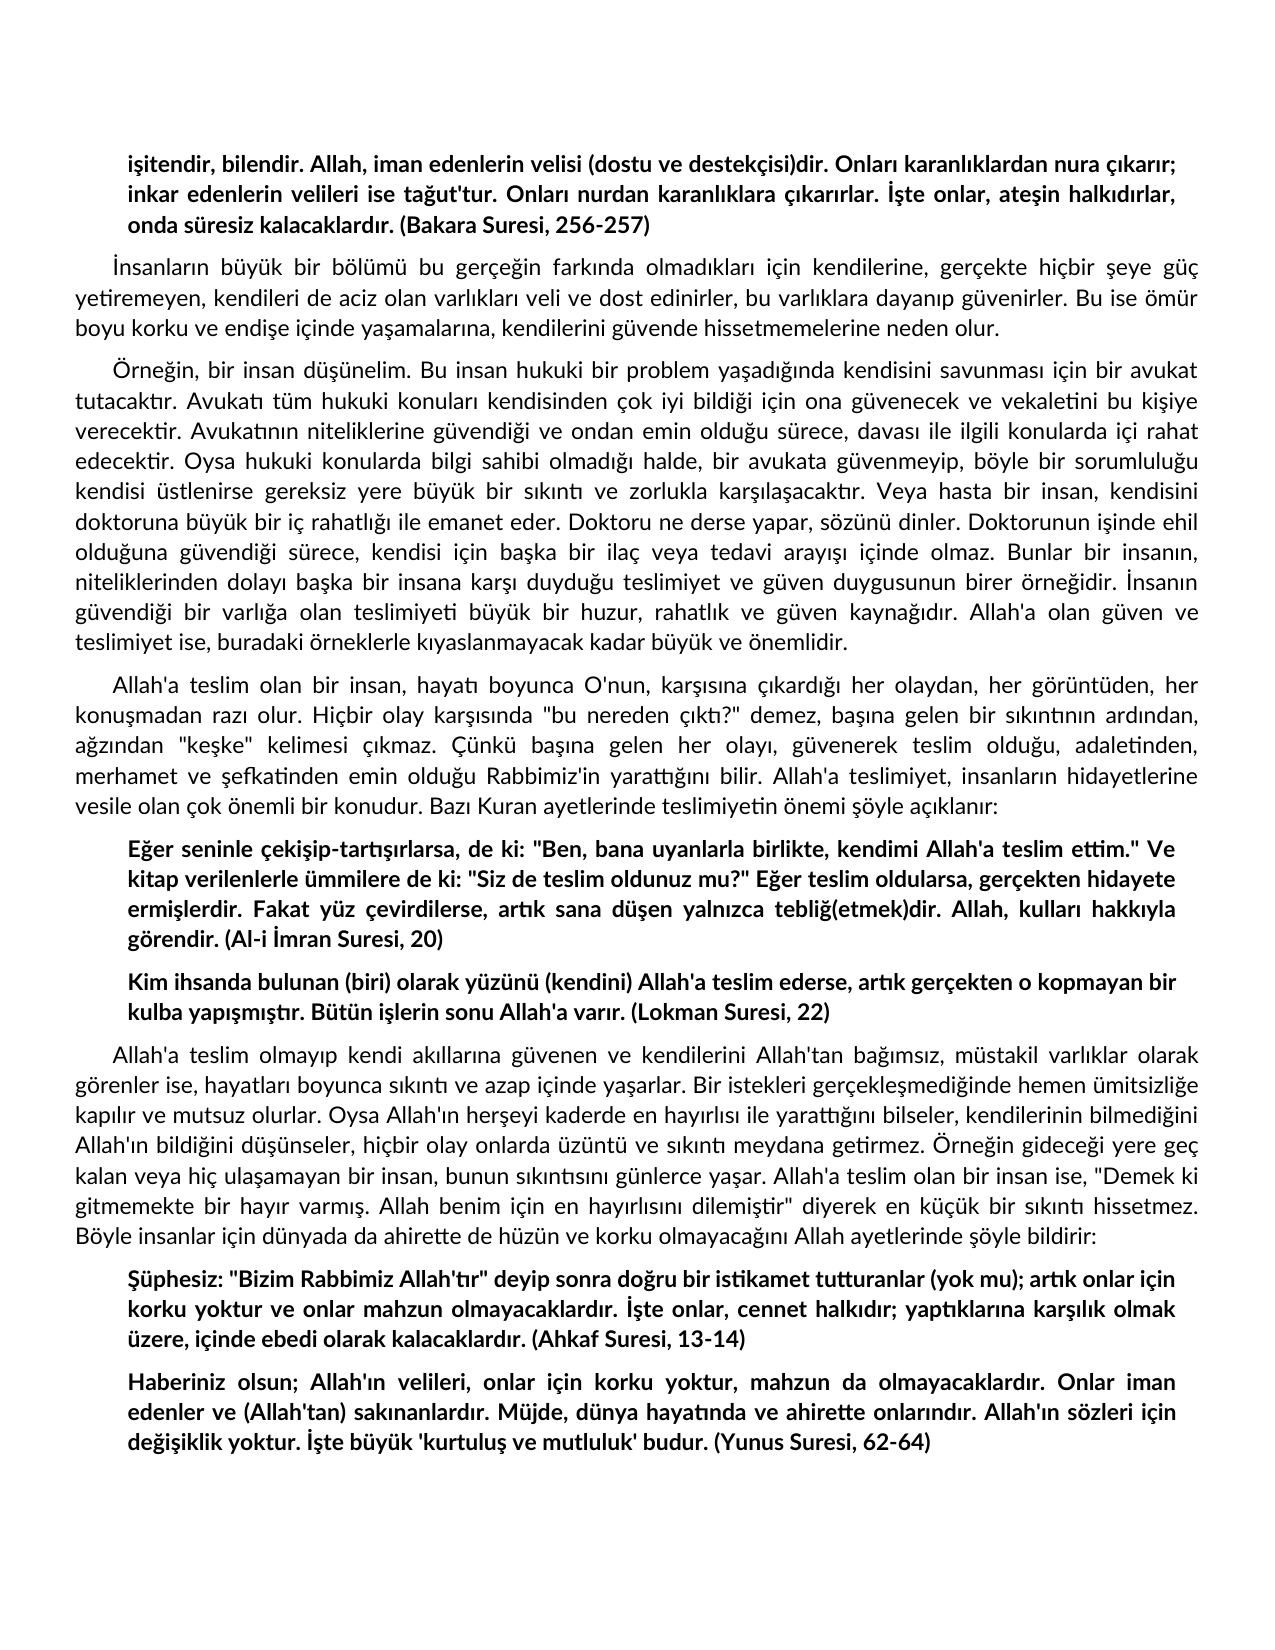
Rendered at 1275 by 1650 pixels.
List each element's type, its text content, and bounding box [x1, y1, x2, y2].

text Kim ihsanda bulunan (biri) olarak yüzünü (kendini) Allah'a teslim ederse, artık gerçekten o kopmayan bir kulba yapışmıştır. Bütün işlerin sonu Allah'a varır. (Lokman Suresi, 22) [127, 968, 1177, 1025]
text Haberiniz olsun; Allah'ın velileri, onlar için korku yoktur, mahzun da olmayacaklardır. Onlar iman edenler ve (Allah'tan) sakınanlardır. Müjde, dünya hayatında ve ahirette onlarındır. Allah'ın sözleri için değişiklik yoktur. İşte büyük 'kurtuluş ve mutluluk' budur. (Yunus Suresi, 62-64) [127, 1368, 1177, 1456]
text Örneğin, bir insan düşünelim. Bu insan hukuki bir problem yaşadığında kendisini savunması için bir avukat tutacaktır. Avukatı tüm hukuki konuları kendisinden çok iyi bildiği için ona güvenecek ve vekaletini bu kişiye verecektir. Avukatının niteliklerine güvendiği ve ondan emin olduğu sürece, davası ile ilgili konularda içi rahat edecektir. Oysa hukuki konularda bilgi sahibi olmadığı halde, bir avukata güvenmeyip, böyle bir sorumluluğu kendisi üstlenirse gereksiz yere büyük bir sıkıntı ve zorlukla karşılaşacaktır. Veya hasta bir insan, kendisini doktoruna büyük bir iç rahatlığı ile emanet eder. Doktoru ne derse yapar, sözünü dinler. Doktorunun işinde ehil olduğuna güvendiği sürece, kendisi için başka bir ilaç veya tedavi arayışı içinde olmaz. Bunlar bir insanın, niteliklerinden dolayı başka bir insana karşı duyduğu teslimiyet ve güven duygusunun birer örneğidir. İnsanın güvendiği bir varlığa olan teslimiyeti büyük bir huzur, rahatlık ve güven kaynağıdır. Allah'a olan güven ve teslimiyet ise, buradaki örneklerle kıyaslanmayacak kadar büyük ve önemlidir. [75, 356, 1200, 656]
text Allah'a teslim olan bir insan, hayatı boyunca O'nun, karşısına çıkardığı her olaydan, her görüntüden, her konuşmadan razı olur. Hiçbir olay karşısında "bu nereden çıktı?" demez, başına gelen bir sıkıntının ardından, ağzından "keşke" kelimesi çıkmaz. Çünkü başına gelen her olayı, güvenerek teslim olduğu, adaletinden, merhamet ve şefkatinden emin olduğu Rabbimiz'in yarattığını bilir. Allah'a teslimiyet, insanların hidayetlerine vesile olan çok önemli bir konudur. Bazı Kuran ayetlerinde teslimiyetin önemi şöyle açıklanır: [75, 671, 1200, 819]
text işitendir, bilendir. Allah, iman edenlerin velisi (dostu ve destekçisi)dir. Onları karanlıklardan nura çıkarır; inkar edenlerin velileri ise tağut'tur. Onları nurdan karanlıklara çıkarırlar. İşte onlar, ateşin halkıdırlar, onda süresiz kalacaklardır. (Bakara Suresi, 256-257) [127, 150, 1177, 238]
text İnsanların büyük bir bölümü bu gerçeğin farkında olmadıkları için kendilerine, gerçekte hiçbir şeye güç yetiremeyen, kendileri de aciz olan varlıkları veli ve dost edinirler, bu varlıklara dayanıp güvenirler. Bu ise ömür boyu korku ve endişe içinde yaşamalarına, kendilerini güvende hissetmemelerine neden olur. [75, 253, 1200, 341]
text Allah'a teslim olmayıp kendi akıllarına güvenen ve kendilerini Allah'tan bağımsız, müstakil varlıklar olarak görenler ise, hayatları boyunca sıkıntı ve azap içinde yaşarlar. Bir istekleri gerçekleşmediğinde hemen ümitsizliğe kapılır ve mutsuz olurlar. Oysa Allah'ın herşeyi kaderde en hayırlısı ile yarattığını bilseler, kendilerinin bilmediğini Allah'ın bildiğini düşünseler, hiçbir olay onlarda üzüntü ve sıkıntı meydana getirmez. Örneğin gideceği yere geç kalan veya hiç ulaşamayan bir insan, bunun sıkıntısını günlerce yaşar. Allah'a teslim olan bir insan ise, "Demek ki gitmemekte bir hayır varmış. Allah benim için en hayırlısını dilemiştir" diyerek en küçük bir sıkıntı hissetmez. Böyle insanlar için dünyada da ahirette de hüzün ve korku olmayacağını Allah ayetlerinde şöyle bildirir: [75, 1041, 1200, 1249]
text Eğer seninle çekişip-tartışırlarsa, de ki: "Ben, bana uyanlarla birlikte, kendimi Allah'a teslim ettim." Ve kitap verilenlerle ümmilere de ki: "Siz de teslim oldunuz mu?" Eğer teslim oldularsa, gerçekten hidayete ermişlerdir. Fakat yüz çevirdilerse, artık sana düşen yalnızca tebliğ(etmek)dir. Allah, kulları hakkıyla görendir. (Al-i İmran Suresi, 20) [127, 834, 1177, 952]
text Şüphesiz: "Bizim Rabbimiz Allah'tır" deyip sonra doğru bir istikamet tutturanlar (yok mu); artık onlar için korku yoktur ve onlar mahzun olmayacaklardır. İşte onlar, cennet halkıdır; yaptıklarına karşılık olmak üzere, içinde ebedi olarak kalacaklardır. (Ahkaf Suresi, 13-14) [127, 1264, 1177, 1352]
